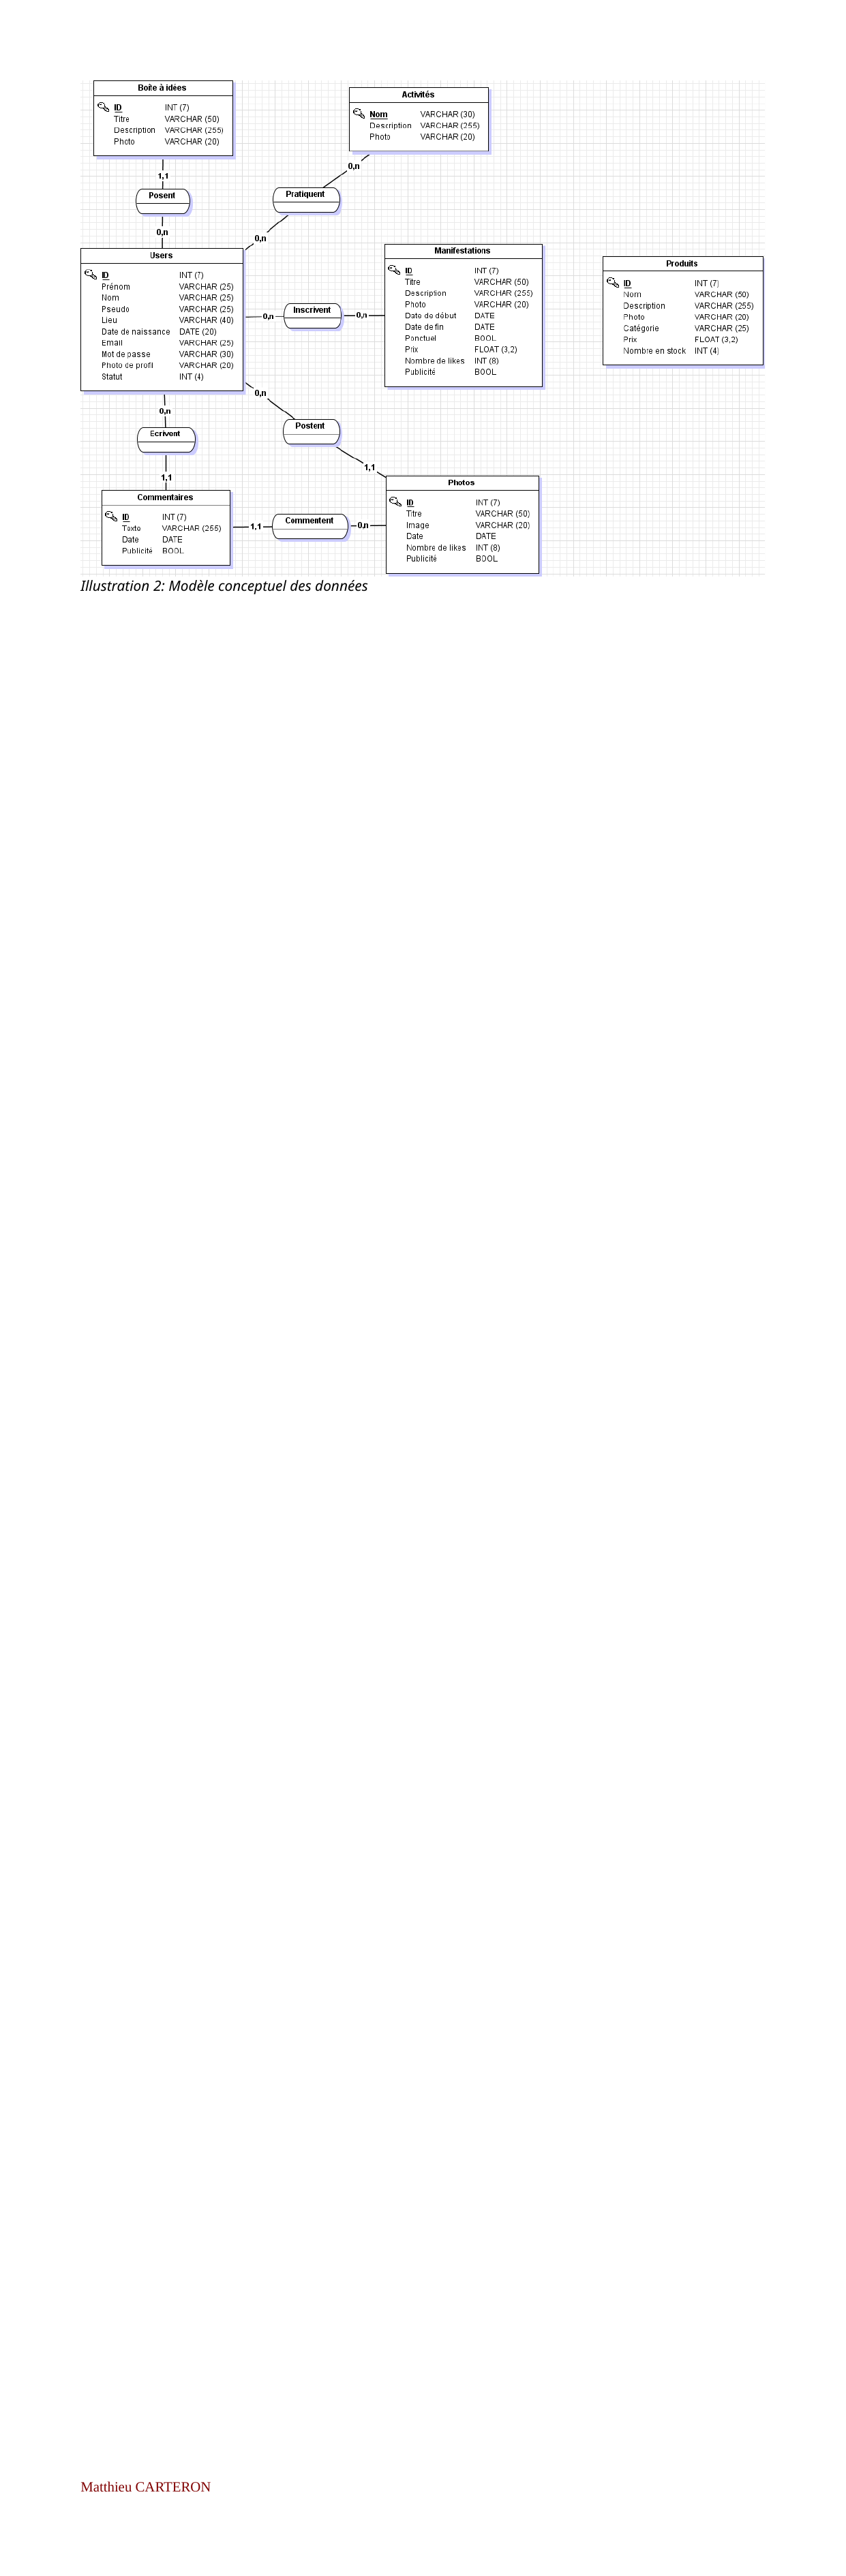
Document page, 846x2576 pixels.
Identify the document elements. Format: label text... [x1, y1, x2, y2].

text Illustration 2: Modèle conceptuel des données [80, 577, 765, 596]
picture [80, 80, 766, 577]
